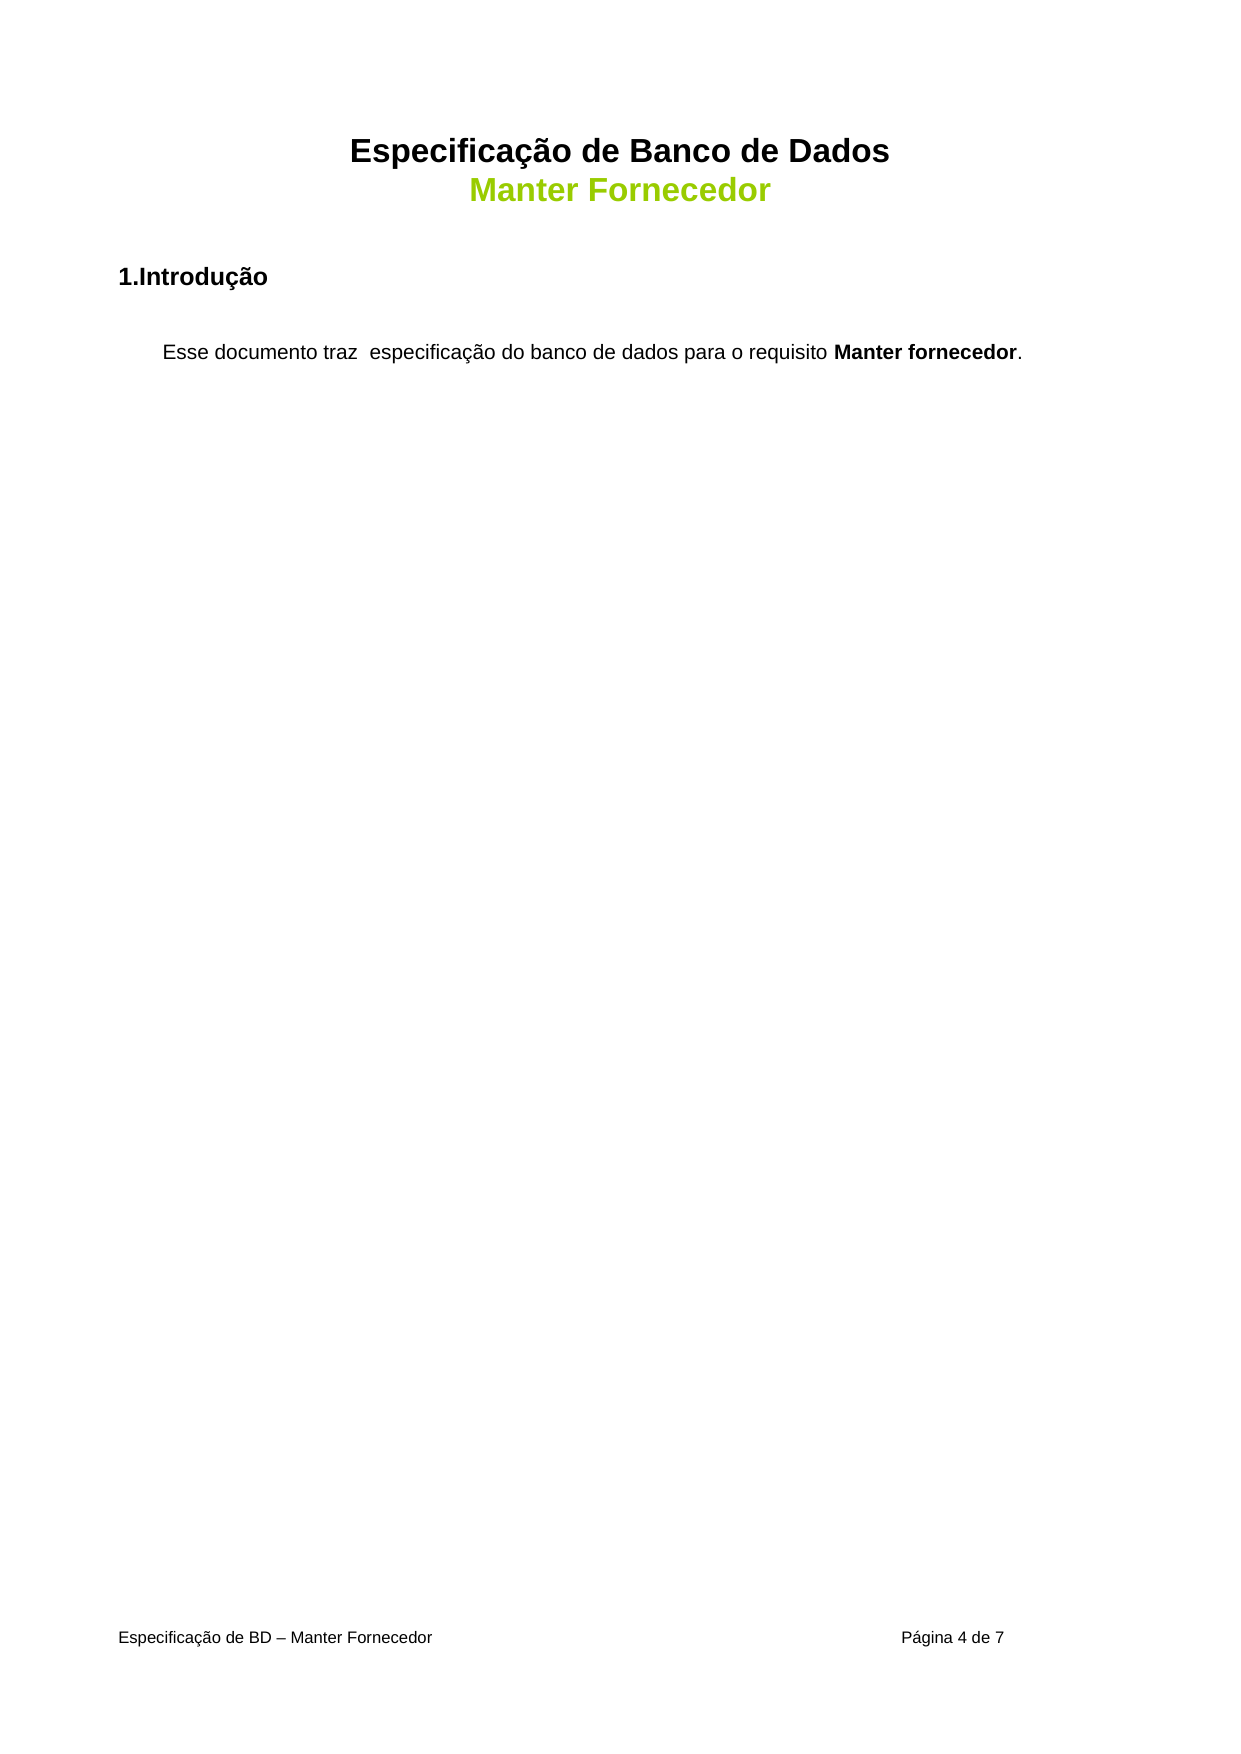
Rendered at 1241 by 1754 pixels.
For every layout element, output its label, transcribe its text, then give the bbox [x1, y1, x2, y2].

subtitle Introdução [118, 262, 1122, 291]
title Especificação de Banco de Dados [118, 131, 1122, 170]
text Esse documento traz especificação do banco de dados para o requisito Manter fornecedor. [118, 340, 1122, 364]
title Manter Fornecedor [118, 170, 1122, 208]
